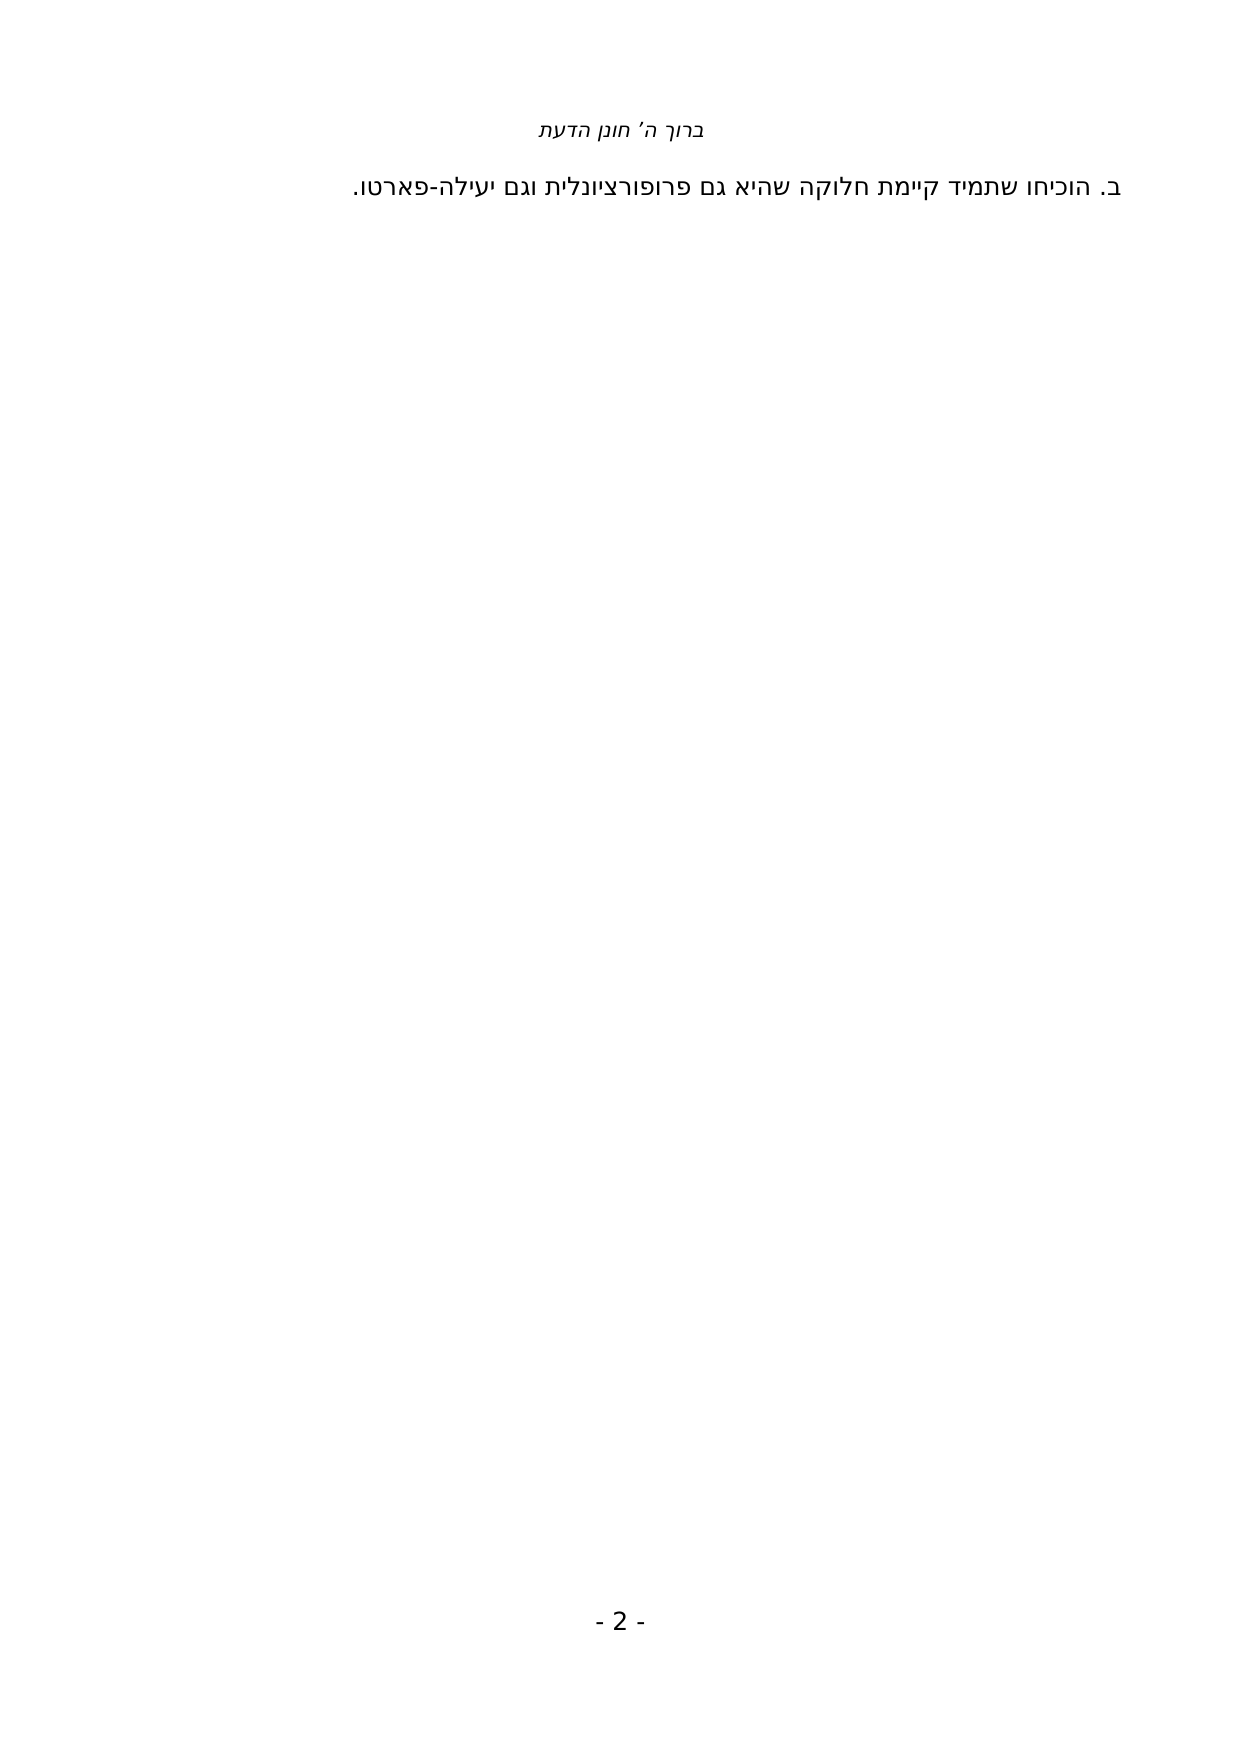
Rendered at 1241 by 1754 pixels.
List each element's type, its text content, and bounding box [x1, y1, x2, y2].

text ב. הוכיחו שתמיד קיימת חלוקה שהיא גם פרופורציונלית וגם יעילה-פארטו. [118, 172, 1122, 201]
